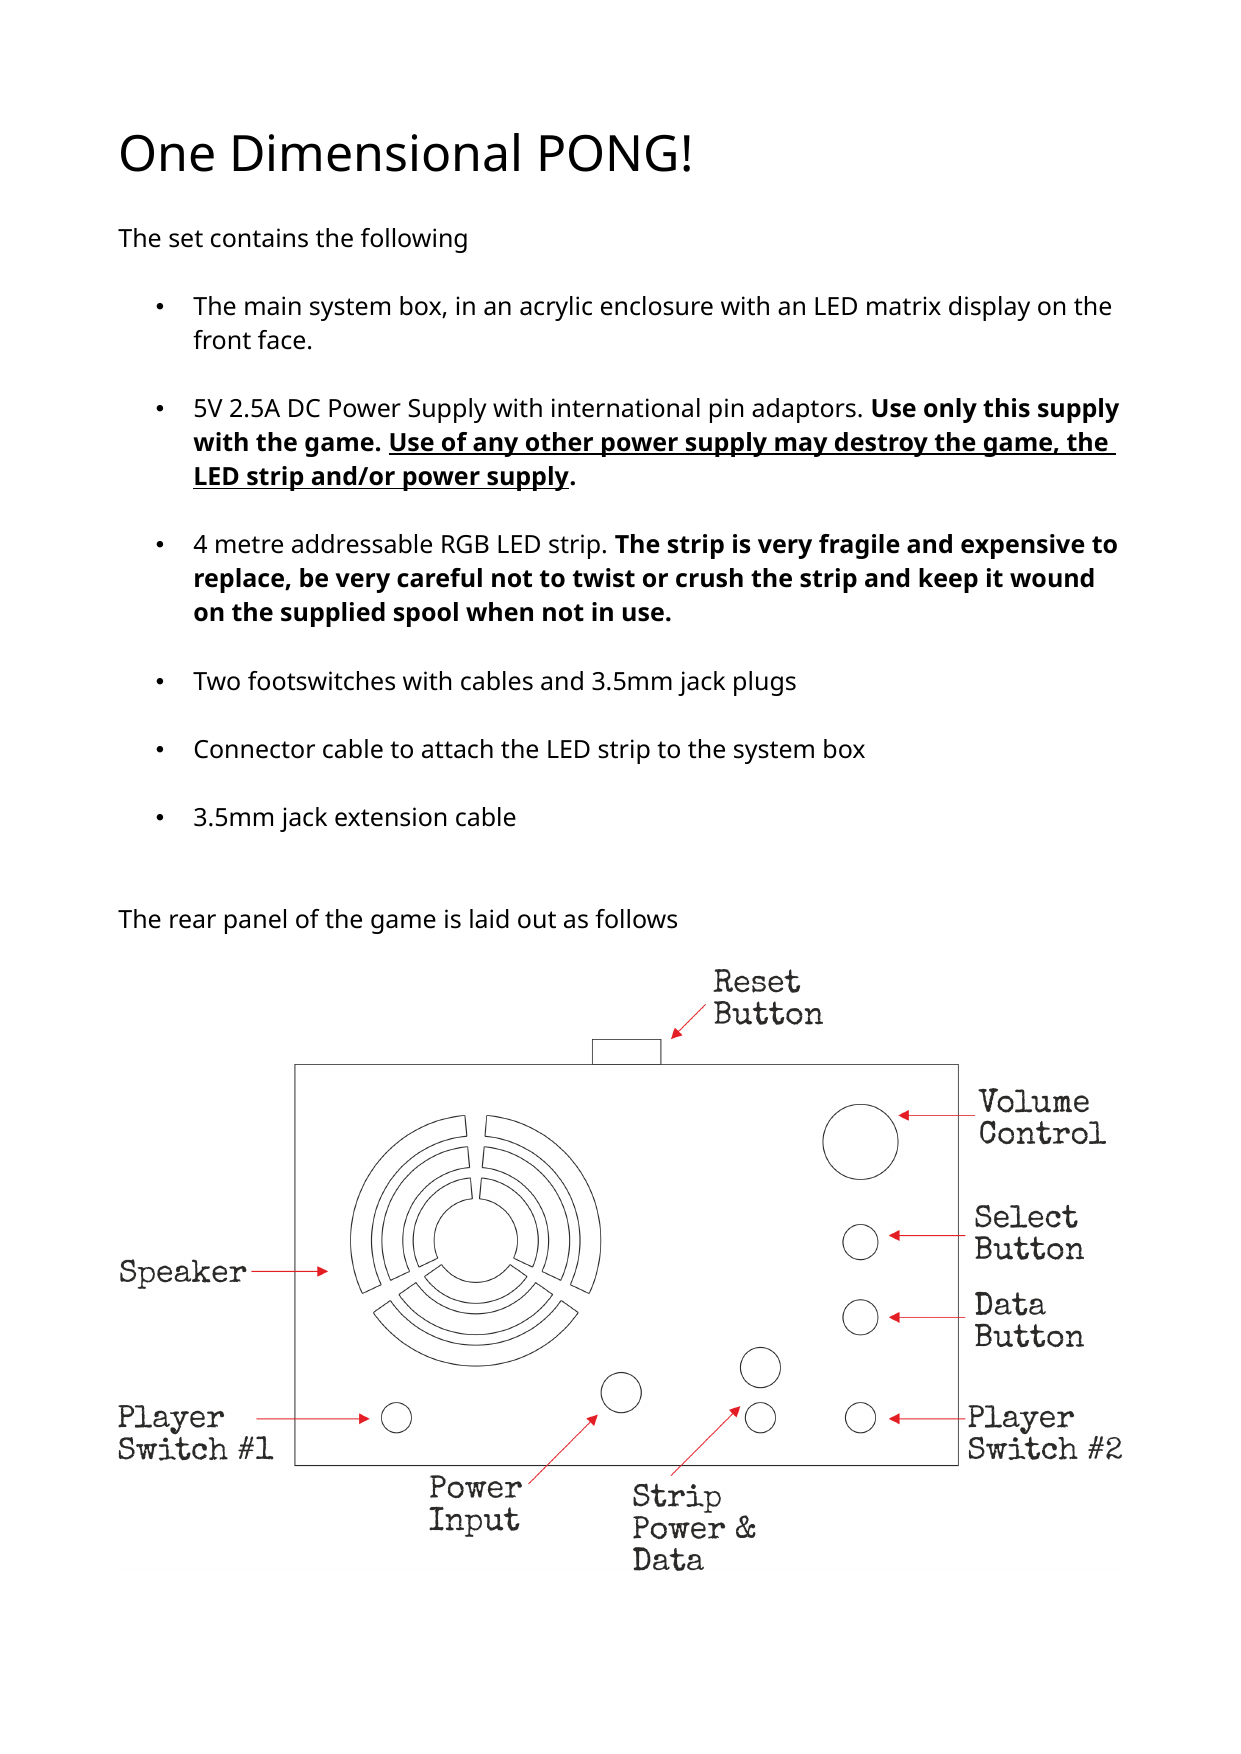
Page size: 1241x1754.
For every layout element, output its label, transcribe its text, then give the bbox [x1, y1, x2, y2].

text One Dimensional PONG! [118, 118, 1122, 186]
list Connector cable to attach the LED strip to the system box [156, 731, 1122, 765]
picture [118, 969, 1122, 1571]
list Two footswitches with cables and 3.5mm jack plugs [156, 663, 1122, 697]
list 4 metre addressable RGB LED strip. The strip is very fragile and expensive to replace, be very careful not to twist or crush the strip and keep it wound on the supplied spool when not in use. [156, 527, 1122, 629]
list The main system box, in an acrylic enclosure with an LED matrix display on the front face. [156, 288, 1122, 357]
list 3.5mm jack extension cable [156, 799, 1122, 833]
text The set contains the following [118, 220, 1122, 254]
text The rear panel of the game is laid out as follows [118, 902, 1122, 936]
list 5V 2.5A DC Power Supply with international pin adaptors. Use only this supply with the game. Use of any other power supply may destroy the game, the LED strip and/or power supply. [156, 391, 1122, 493]
